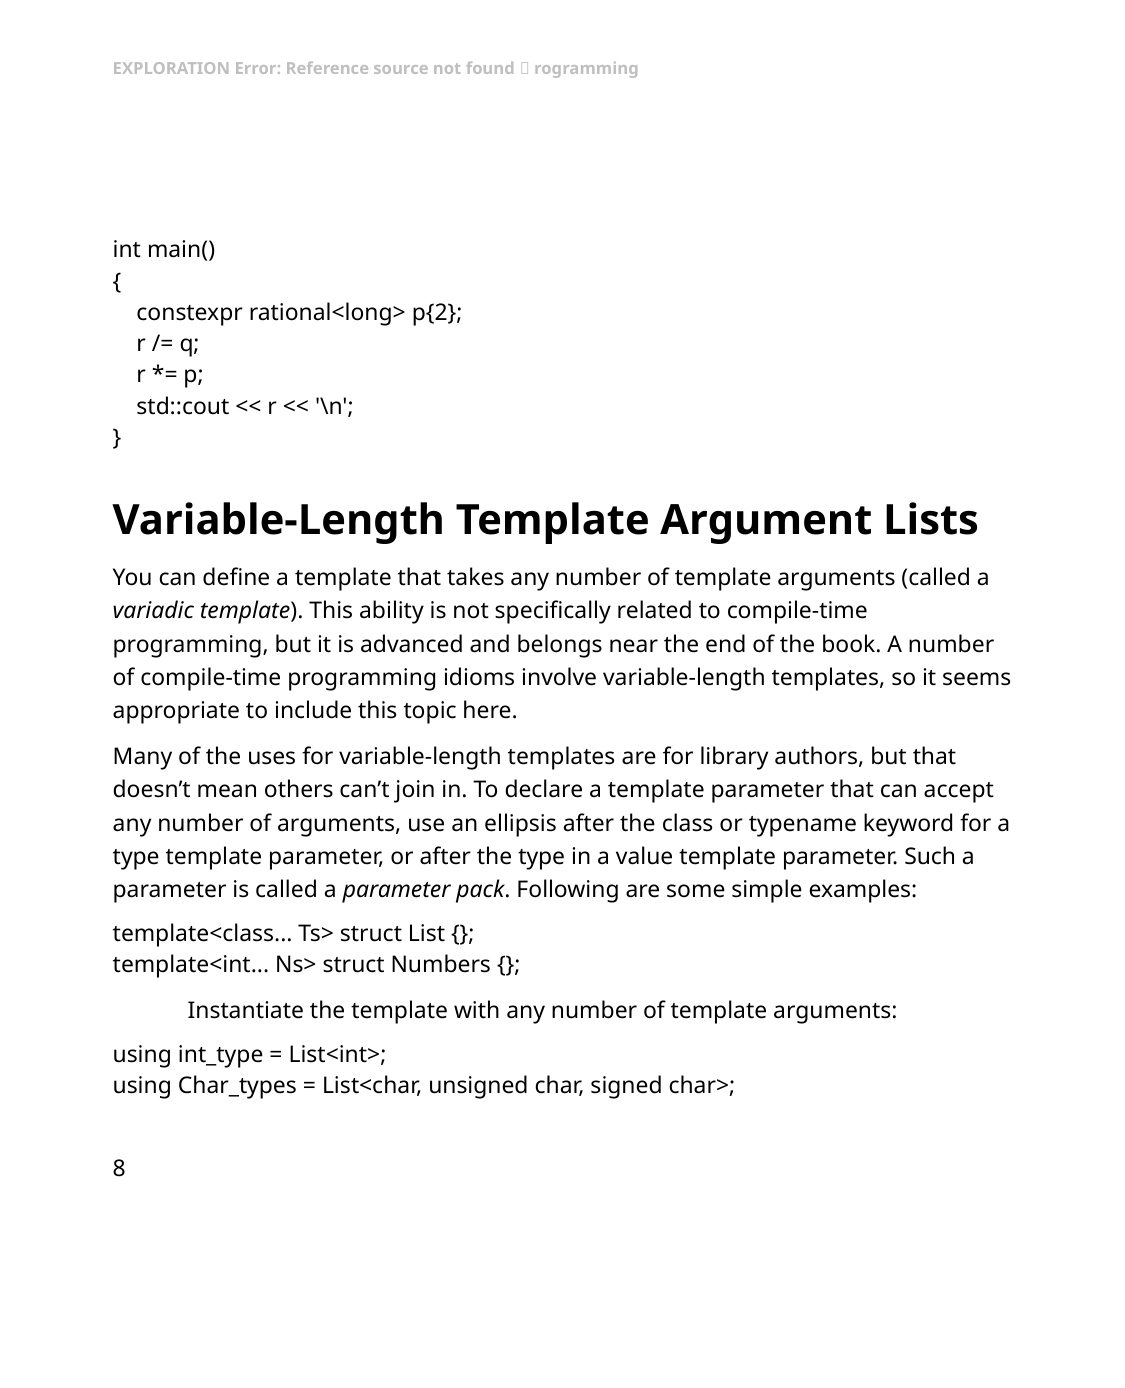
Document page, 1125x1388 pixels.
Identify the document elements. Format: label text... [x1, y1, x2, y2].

text Instantiate the template with any number of template arguments: [112, 992, 1012, 1026]
text r *= p; [112, 358, 1012, 389]
text using Char_types = List<char, unsigned char, signed char>; [112, 1069, 1012, 1101]
subtitle Variable-Length Template Argument Lists [112, 489, 1012, 546]
text std::cout << r << '\n'; [112, 389, 1012, 421]
text { [112, 264, 1012, 296]
text r /= q; [112, 327, 1012, 358]
text using int_type = List<int>; [112, 1038, 1012, 1069]
text int main() [112, 233, 1012, 264]
text You can define a template that takes any number of template arguments (called a variadic template). This ability is not specifically related to compile-time programming, but it is advanced and belongs near the end of the book. A number of compile-time programming idioms involve variable-length templates, so it seems appropriate to include this topic here. [112, 559, 1012, 726]
text template<int... Ns> struct Numbers {}; [112, 948, 1012, 980]
text constexpr rational<long> p{2}; [112, 296, 1012, 327]
text Many of the uses for variable-length templates are for library authors, but that doesn’t mean others can’t join in. To declare a template parameter that can accept any number of arguments, use an ellipsis after the class or typename keyword for a type template parameter, or after the type in a value template parameter. Such a parameter is called a parameter pack. Following are some simple examples: [112, 738, 1012, 905]
text template<class... Ts> struct List {}; [112, 917, 1012, 948]
text } [112, 421, 1012, 452]
